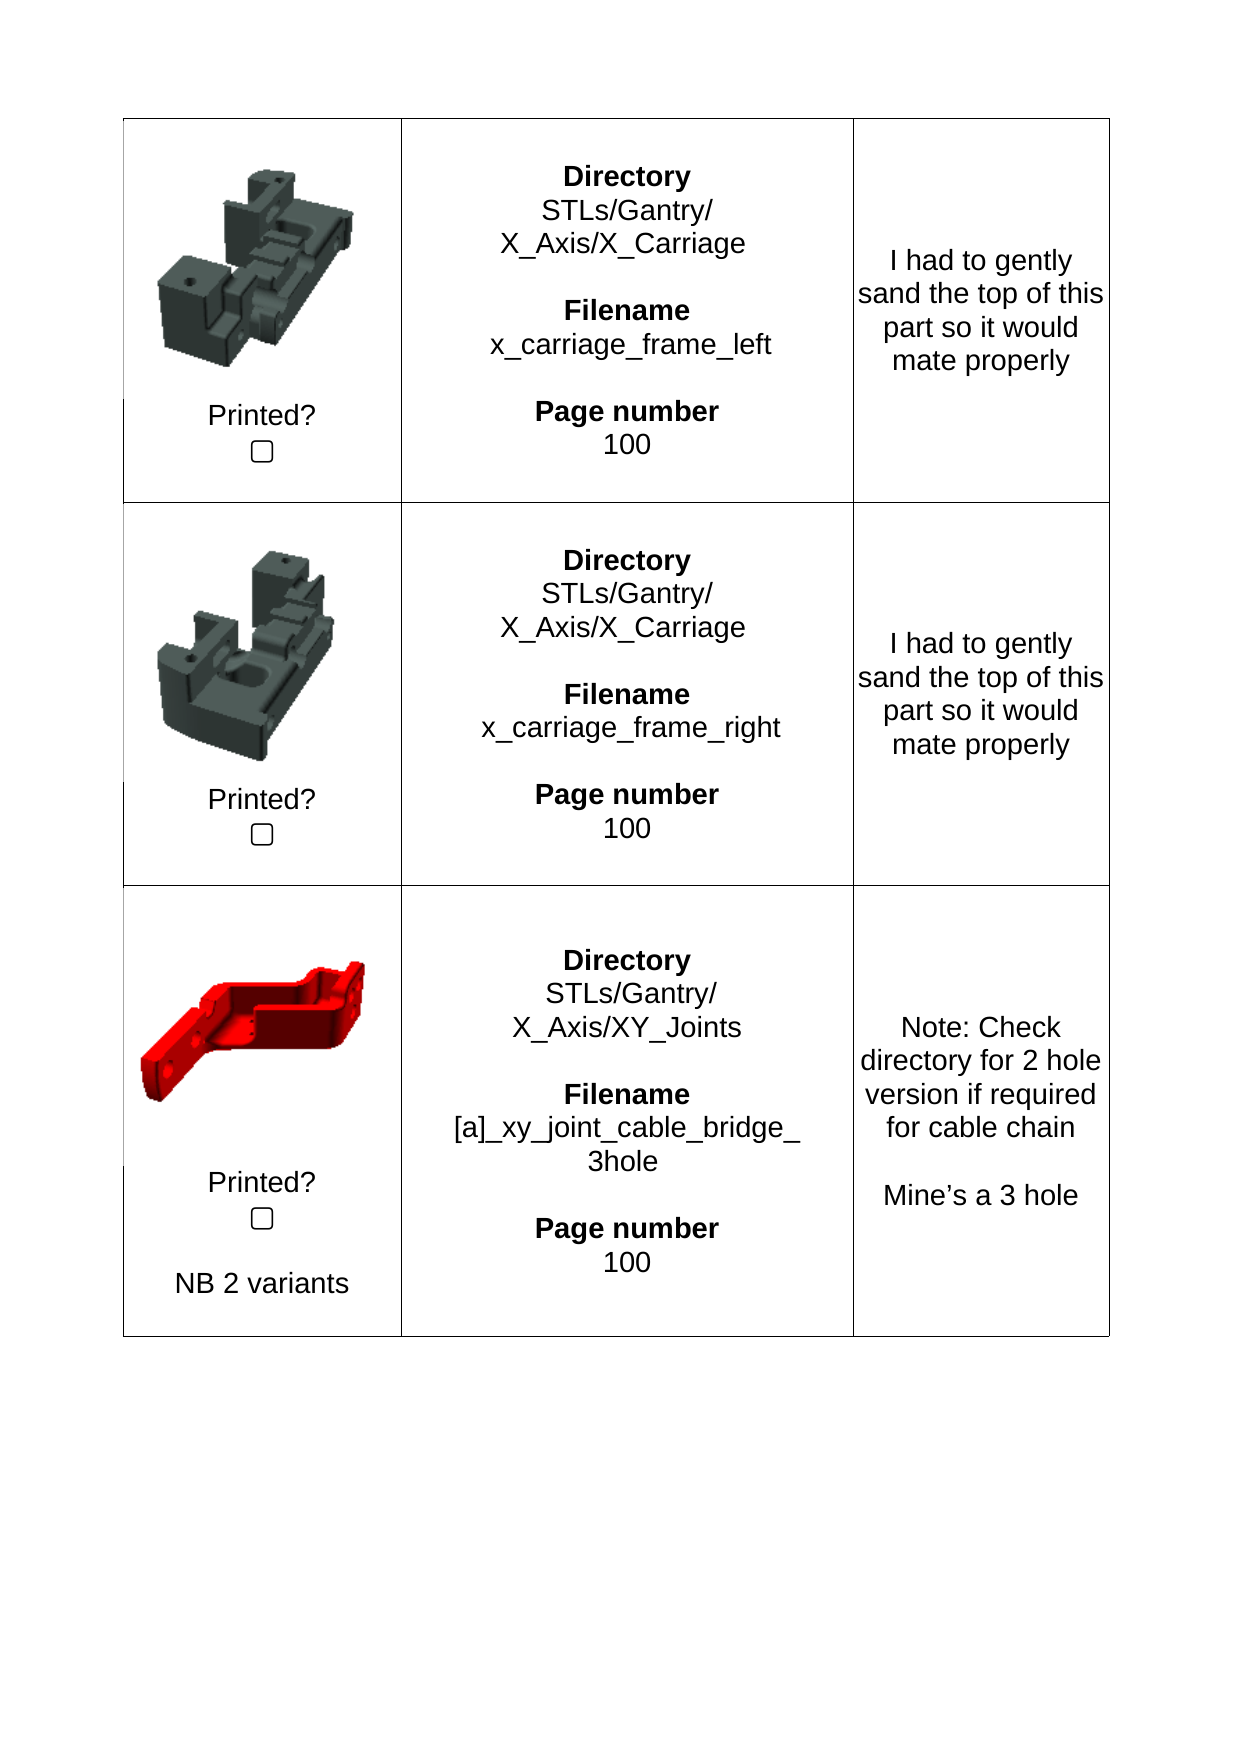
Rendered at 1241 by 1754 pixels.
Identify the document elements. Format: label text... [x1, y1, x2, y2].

picture [123, 121, 401, 399]
table_cell Directory STLs/Gantry/ X_Axis/X_Carriage Filename x_carriage_frame_right Page number 100 [402, 503, 853, 885]
table_cell Printed? ▢ NB 2 variants [124, 1166, 401, 1336]
picture [123, 888, 401, 1166]
table_cell Printed? ▢ [124, 399, 401, 502]
table_cell Directory STLs/Gantry/ X_Axis/X_Carriage Filename x_carriage_frame_left Page number 100 [402, 119, 853, 502]
table_cell I had to gently sand the top of this part so it would mate properly [854, 503, 1109, 885]
table_cell Printed? ▢ [124, 782, 401, 885]
table_cell I had to gently sand the top of this part so it would mate properly [854, 119, 1109, 502]
table_cell Note: Check directory for 2 hole version if required for cable chain Mine’s a 3 hole [854, 886, 1109, 1336]
table_cell Directory STLs/Gantry/ X_Axis/XY_Joints Filename [a]_xy_joint_cable_bridge_ 3hole Page number 100 [402, 886, 853, 1336]
picture [123, 504, 401, 782]
